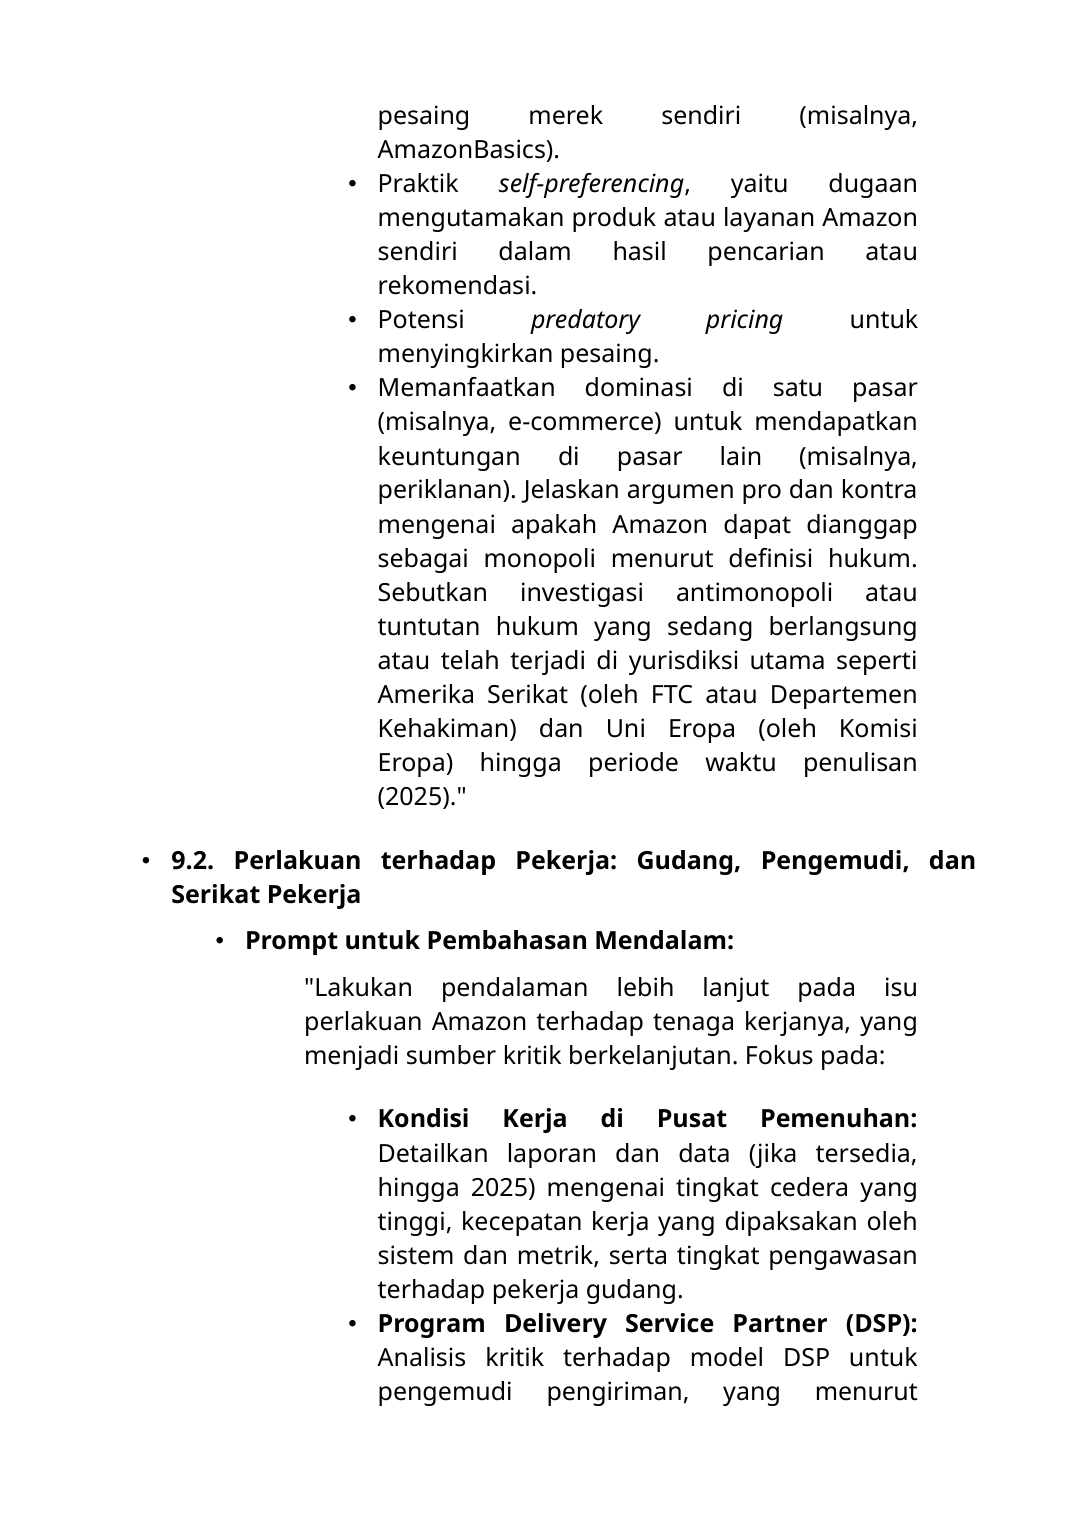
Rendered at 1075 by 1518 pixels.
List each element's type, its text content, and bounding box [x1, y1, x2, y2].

list Program Delivery Service Partner (DSP): Analisis kritik terhadap model DSP untuk pengemudi pengiriman, yang menurut [348, 1306, 918, 1408]
list pesaing merek sendiri (misalnya, AmazonBasics). [348, 97, 918, 166]
list Praktik self-preferencing, yaitu dugaan mengutamakan produk atau layanan Amazon sendiri dalam hasil pencarian atau rekomendasi. [348, 166, 918, 302]
list Kondisi Kerja di Pusat Pemenuhan: Detailkan laporan dan data (jika tersedia, hingga 2025) mengenai tingkat cedera yang tinggi, kecepatan kerja yang dipaksakan oleh sistem dan metrik, serta tingkat pengawasan terhadap pekerja gudang. [348, 1101, 918, 1306]
list "Lakukan pendalaman lebih lanjut pada isu perlakuan Amazon terhadap tenaga kerjanya, yang menjadi sumber kritik berkelanjutan. Fokus pada: [274, 969, 918, 1072]
list Memanfaatkan dominasi di satu pasar (misalnya, e-commerce) untuk mendapatkan keuntungan di pasar lain (misalnya, periklanan). Jelaskan argumen pro dan kontra mengenai apakah Amazon dapat dianggap sebagai monopoli menurut definisi hukum. Sebutkan investigasi antimonopoli atau tuntutan hukum yang sedang berlangsung atau telah terjadi di yurisdiksi utama seperti Amerika Serikat (oleh FTC atau Departemen Kehakiman) dan Uni Eropa (oleh Komisi Eropa) hingga periode waktu penulisan (2025)." [348, 370, 918, 813]
list Potensi predatory pricing untuk menyingkirkan pesaing. [348, 302, 918, 370]
list Prompt untuk Pembahasan Mendalam: [215, 923, 977, 957]
list 9.2. Perlakuan terhadap Pekerja: Gudang, Pengemudi, dan Serikat Pekerja [142, 842, 977, 910]
